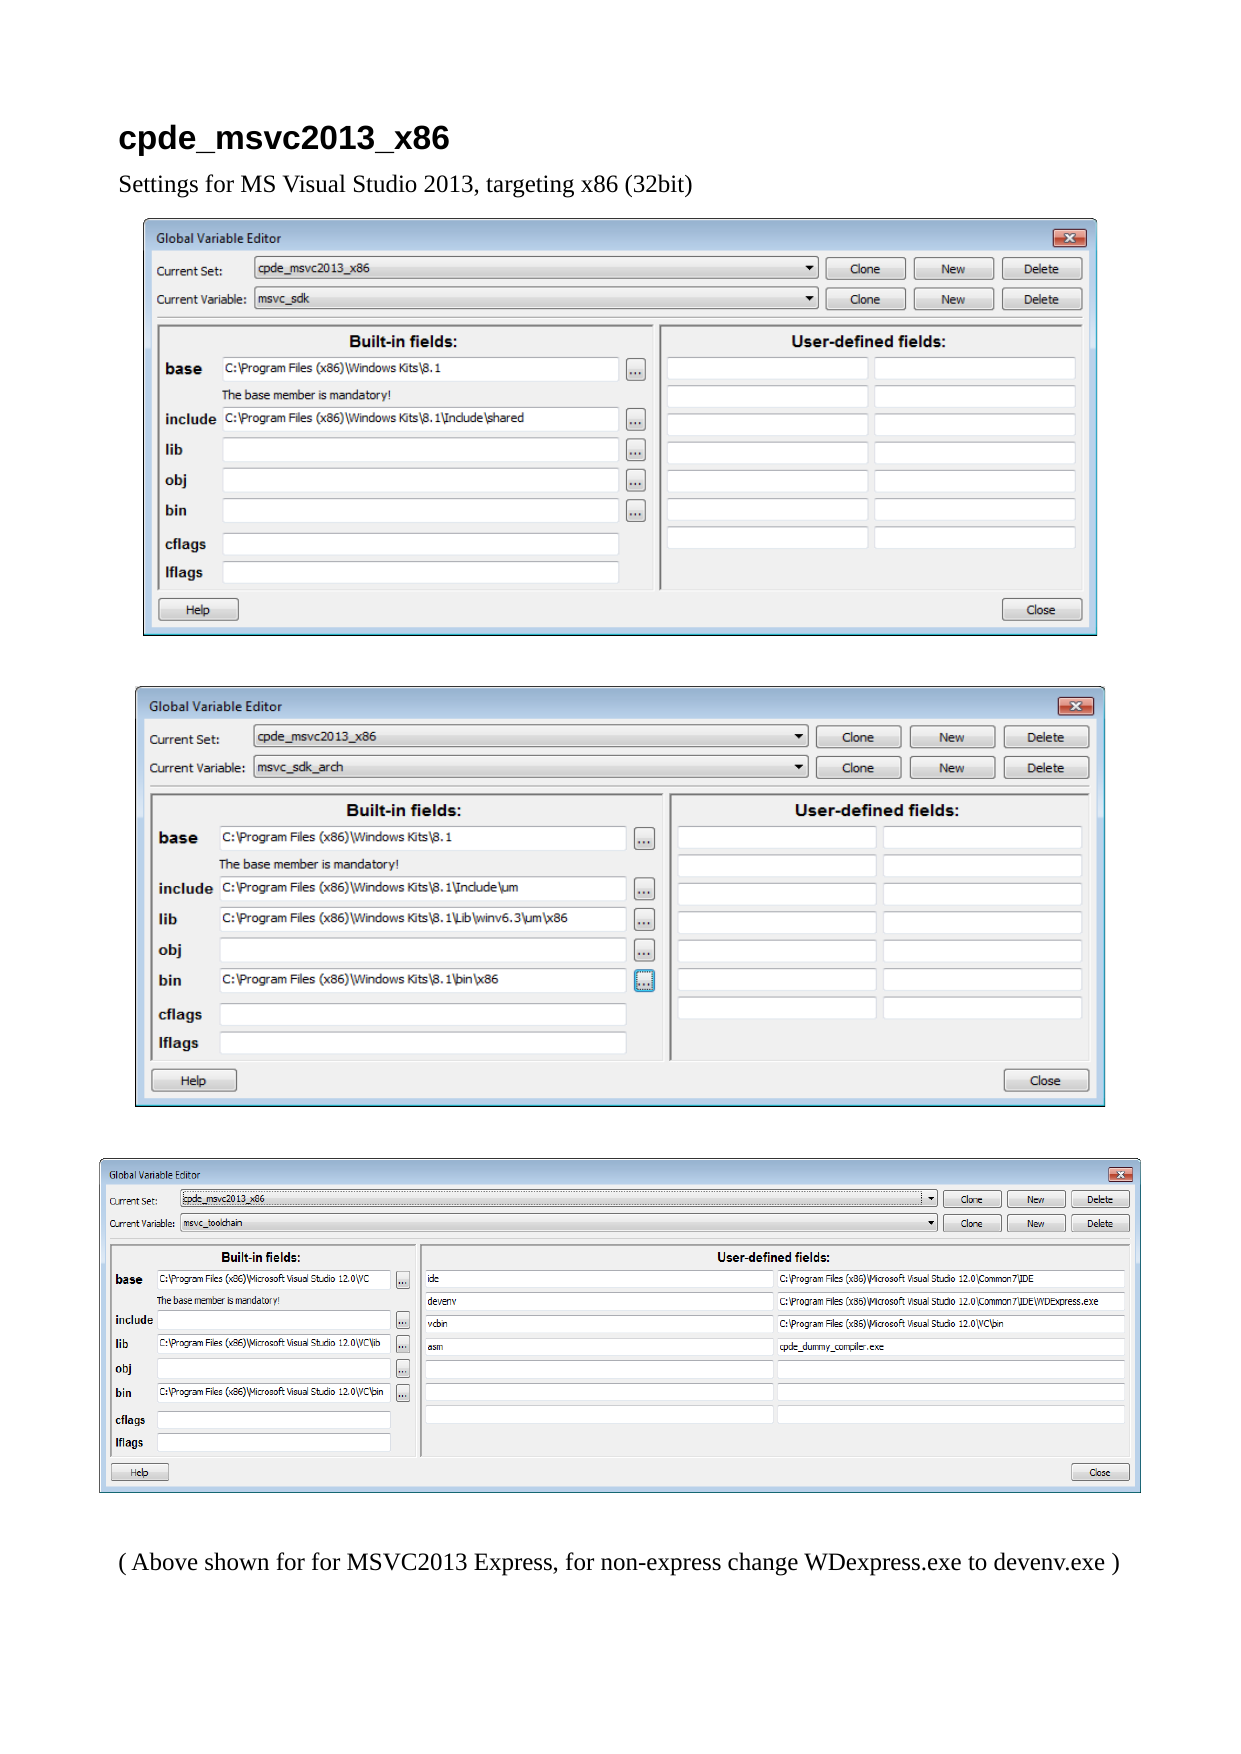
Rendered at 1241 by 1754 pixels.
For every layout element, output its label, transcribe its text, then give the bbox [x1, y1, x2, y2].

picture [143, 218, 1098, 636]
picture [135, 686, 1106, 1107]
text ( Above shown for for MSVC2013 Express, for non-express change WDexpress.exe to devenv.exe ) [118, 1547, 1122, 1576]
picture [99, 1158, 1141, 1493]
subtitle cpde_msvc2013_x86 [118, 118, 1122, 157]
text Settings for MS Visual Studio 2013, targeting x86 (32bit) [118, 169, 1122, 198]
